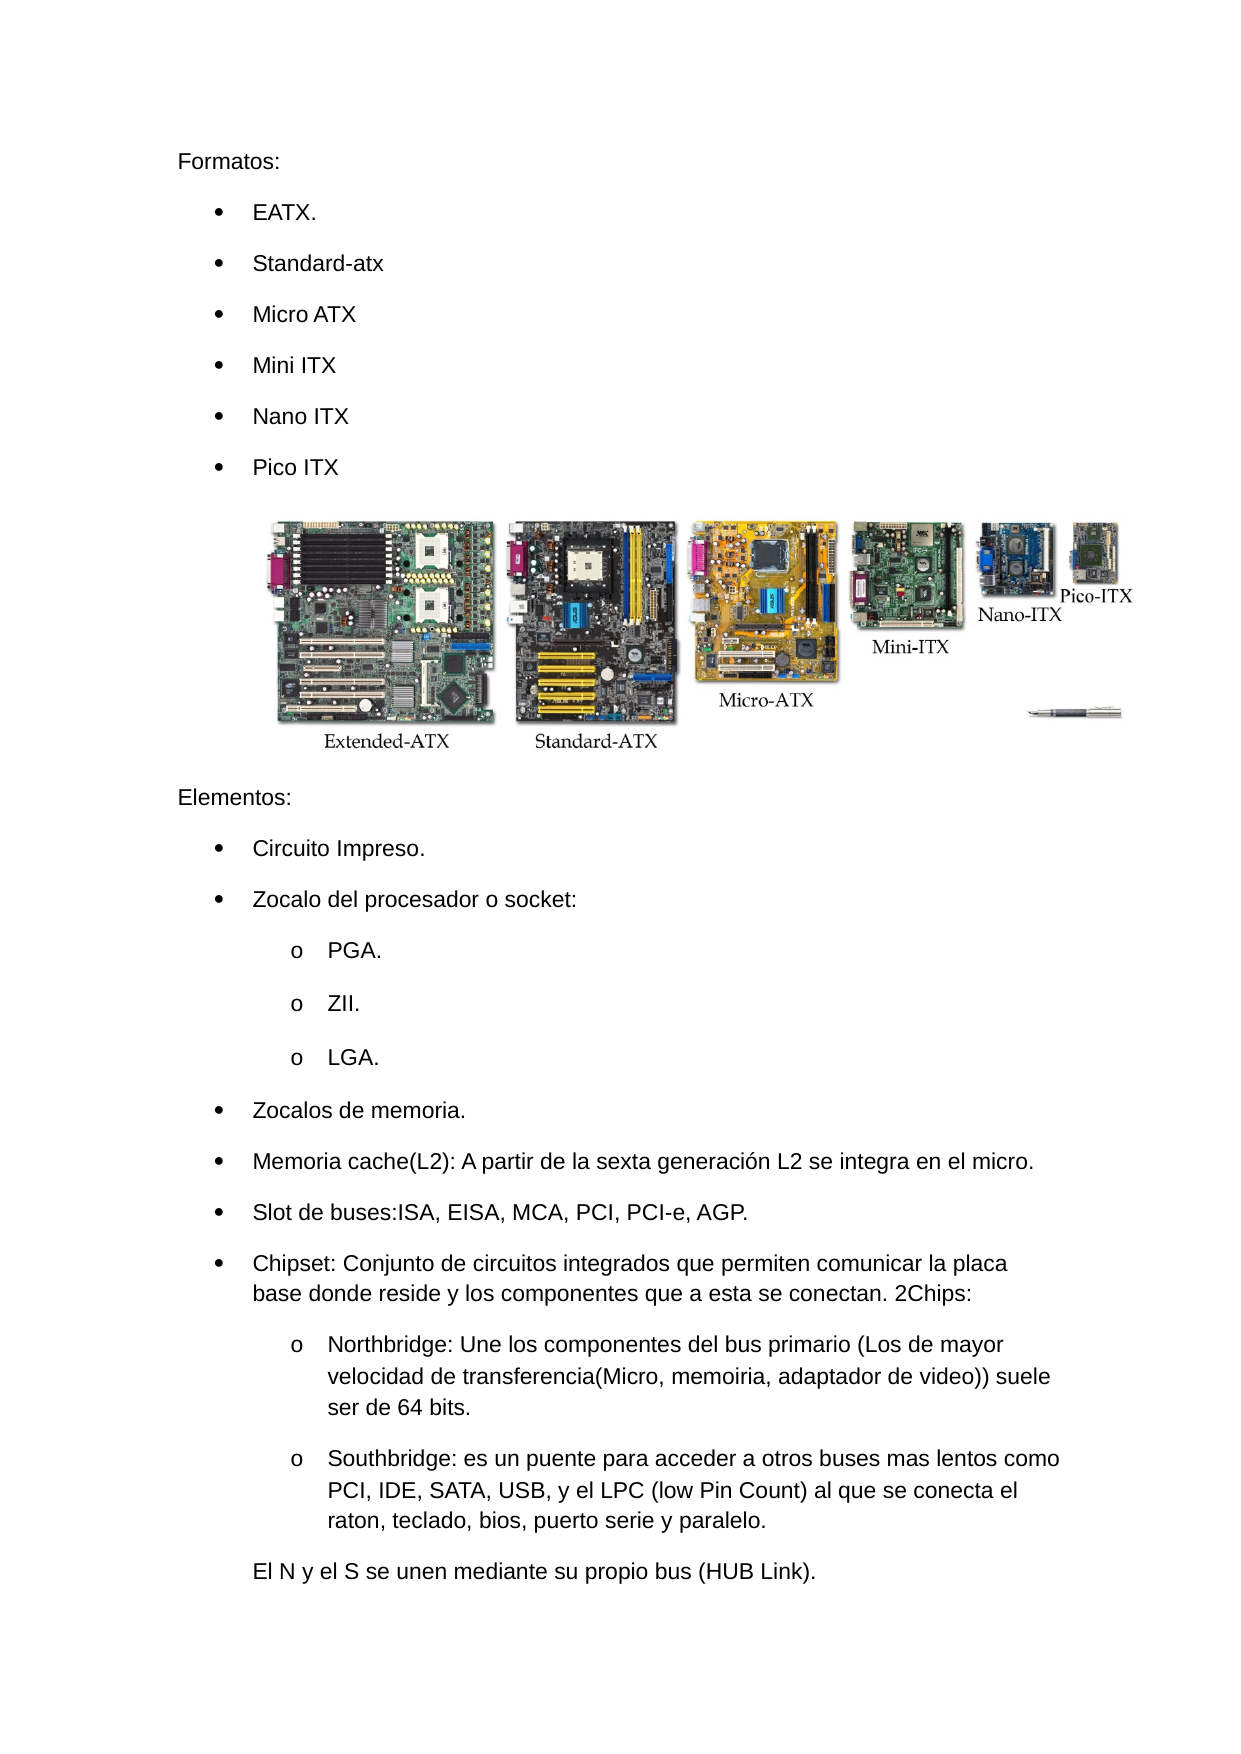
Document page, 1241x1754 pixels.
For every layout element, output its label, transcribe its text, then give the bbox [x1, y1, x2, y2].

list Nano ITX [215, 403, 1063, 429]
list Southbridge: es un puente para acceder a otros buses mas lentos como PCI, IDE, SATA, USB, y el LPC (low Pin Count) al que se conecta el raton, teclado, bios, puerto serie y paralelo. [290, 1444, 1063, 1533]
list Zocalo del procesador o socket: [215, 886, 1063, 912]
list Memoria cache(L2): A partir de la sexta generación L2 se integra en el micro. [215, 1148, 1063, 1174]
list LGA. [290, 1043, 1063, 1072]
list Standard-atx [215, 250, 1063, 276]
list Chipset: Conjunto de circuitos integrados que permiten comunicar la placa base donde reside y los componentes que a esta se conectan. 2Chips: [215, 1250, 1063, 1306]
list ZII. [290, 990, 1063, 1018]
text Formatos: [177, 148, 1063, 174]
list PGA. [290, 937, 1063, 965]
list Pico ITX [215, 454, 1063, 480]
list Slot de buses:ISA, EISA, MCA, PCI, PCI-e, AGP. [215, 1199, 1063, 1225]
list Micro ATX [215, 301, 1063, 327]
text Elementos: [177, 784, 1063, 810]
list Mini ITX [215, 352, 1063, 378]
picture [252, 505, 1138, 759]
list El N y el S se unen mediante su propio bus (HUB Link). [252, 1558, 1063, 1584]
list EATX. [215, 199, 1063, 225]
list Circuito Impreso. [215, 835, 1063, 861]
list Northbridge: Une los componentes del bus primario (Los de mayor velocidad de transferencia(Micro, memoiria, adaptador de video)) suele ser de 64 bits. [290, 1331, 1063, 1420]
list Zocalos de memoria. [215, 1097, 1063, 1123]
